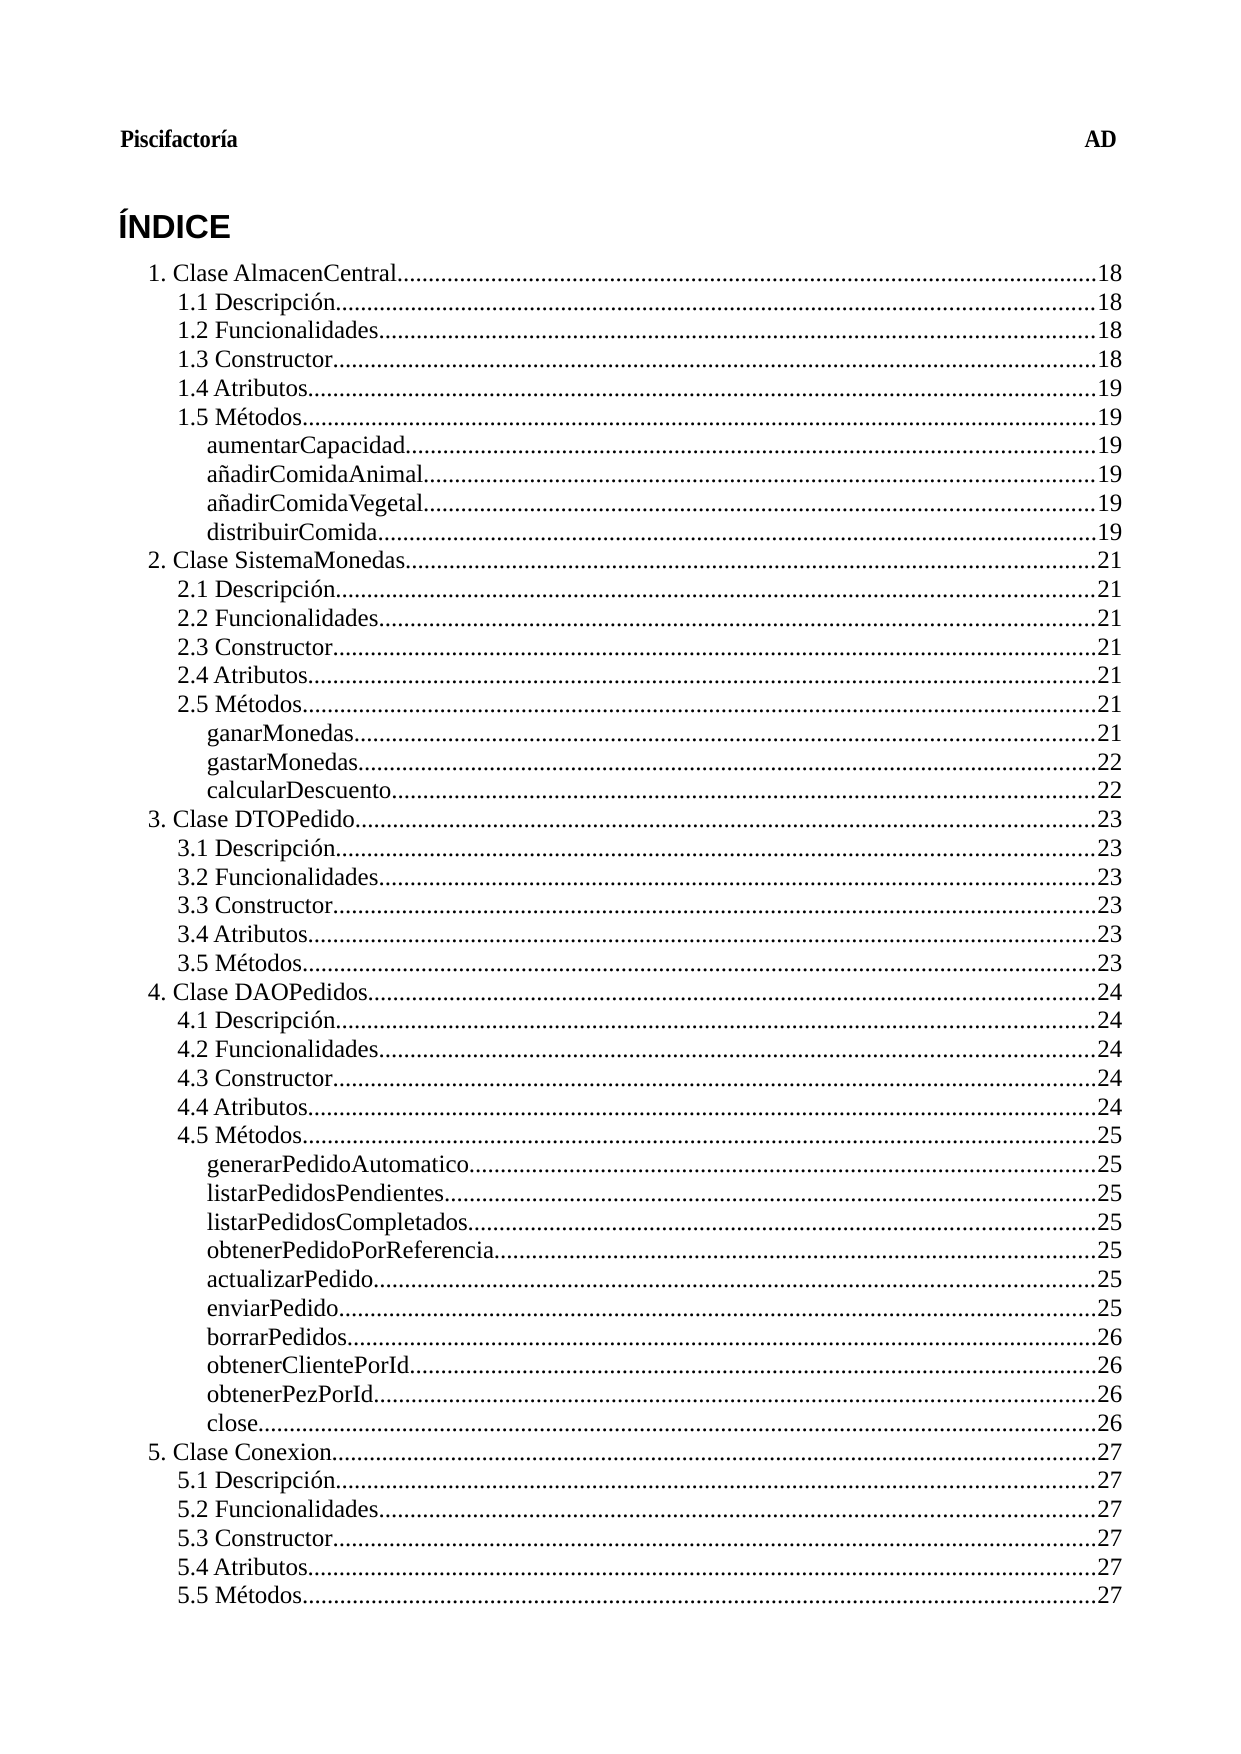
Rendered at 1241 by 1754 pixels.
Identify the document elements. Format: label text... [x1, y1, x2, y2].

text aumentarCapacidad 19 [207, 430, 1122, 459]
text 4. Clase DAOPedidos 24 [148, 977, 1122, 1005]
text 1.1 Descripción 18 [177, 287, 1122, 315]
text 3.4 Atributos 23 [177, 919, 1122, 948]
text 5.5 Métodos 27 [177, 1580, 1122, 1609]
text 1.4 Atributos 19 [177, 373, 1122, 402]
text borrarPedidos 26 [207, 1322, 1122, 1350]
text 3.1 Descripción 23 [177, 833, 1122, 862]
text 2.2 Funcionalidades 21 [177, 603, 1122, 632]
text listarPedidosPendientes 25 [207, 1178, 1122, 1207]
text 5.2 Funcionalidades 27 [177, 1494, 1122, 1523]
text 4.1 Descripción 24 [177, 1005, 1122, 1034]
text 2.1 Descripción 21 [177, 574, 1122, 603]
text actualizarPedido 25 [207, 1264, 1122, 1293]
text ganarMonedas 21 [207, 718, 1122, 747]
text obtenerClientePorId 26 [207, 1350, 1122, 1379]
subtitle ÍNDICE [118, 207, 1122, 245]
text calcularDescuento 22 [207, 775, 1122, 804]
text 4.2 Funcionalidades 24 [177, 1034, 1122, 1063]
text 5. Clase Conexion 27 [148, 1437, 1122, 1465]
text 4.5 Métodos 25 [177, 1120, 1122, 1149]
text 2.5 Métodos 21 [177, 689, 1122, 718]
text close 26 [207, 1408, 1122, 1437]
text listarPedidosCompletados 25 [207, 1207, 1122, 1235]
text 3.3 Constructor 23 [177, 890, 1122, 919]
text 3. Clase DTOPedido 23 [148, 804, 1122, 833]
text 2. Clase SistemaMonedas 21 [148, 545, 1122, 574]
text 4.4 Atributos 24 [177, 1092, 1122, 1120]
text generarPedidoAutomatico 25 [207, 1149, 1122, 1178]
text añadirComidaVegetal 19 [207, 488, 1122, 517]
text gastarMonedas 22 [207, 747, 1122, 775]
text 5.3 Constructor 27 [177, 1523, 1122, 1552]
text 3.2 Funcionalidades 23 [177, 862, 1122, 890]
text 2.4 Atributos 21 [177, 660, 1122, 689]
text 1.3 Constructor 18 [177, 344, 1122, 373]
text obtenerPedidoPorReferencia 25 [207, 1235, 1122, 1264]
text 2.3 Constructor 21 [177, 632, 1122, 660]
text 1.5 Métodos 19 [177, 402, 1122, 430]
text 4.3 Constructor 24 [177, 1063, 1122, 1092]
text 5.4 Atributos 27 [177, 1552, 1122, 1580]
text añadirComidaAnimal 19 [207, 459, 1122, 488]
text 1. Clase AlmacenCentral 18 [148, 258, 1122, 287]
text 5.1 Descripción 27 [177, 1465, 1122, 1494]
text obtenerPezPorId 26 [207, 1379, 1122, 1408]
text distribuirComida 19 [207, 517, 1122, 545]
text enviarPedido 25 [207, 1293, 1122, 1322]
text 3.5 Métodos 23 [177, 948, 1122, 977]
text 1.2 Funcionalidades 18 [177, 315, 1122, 344]
